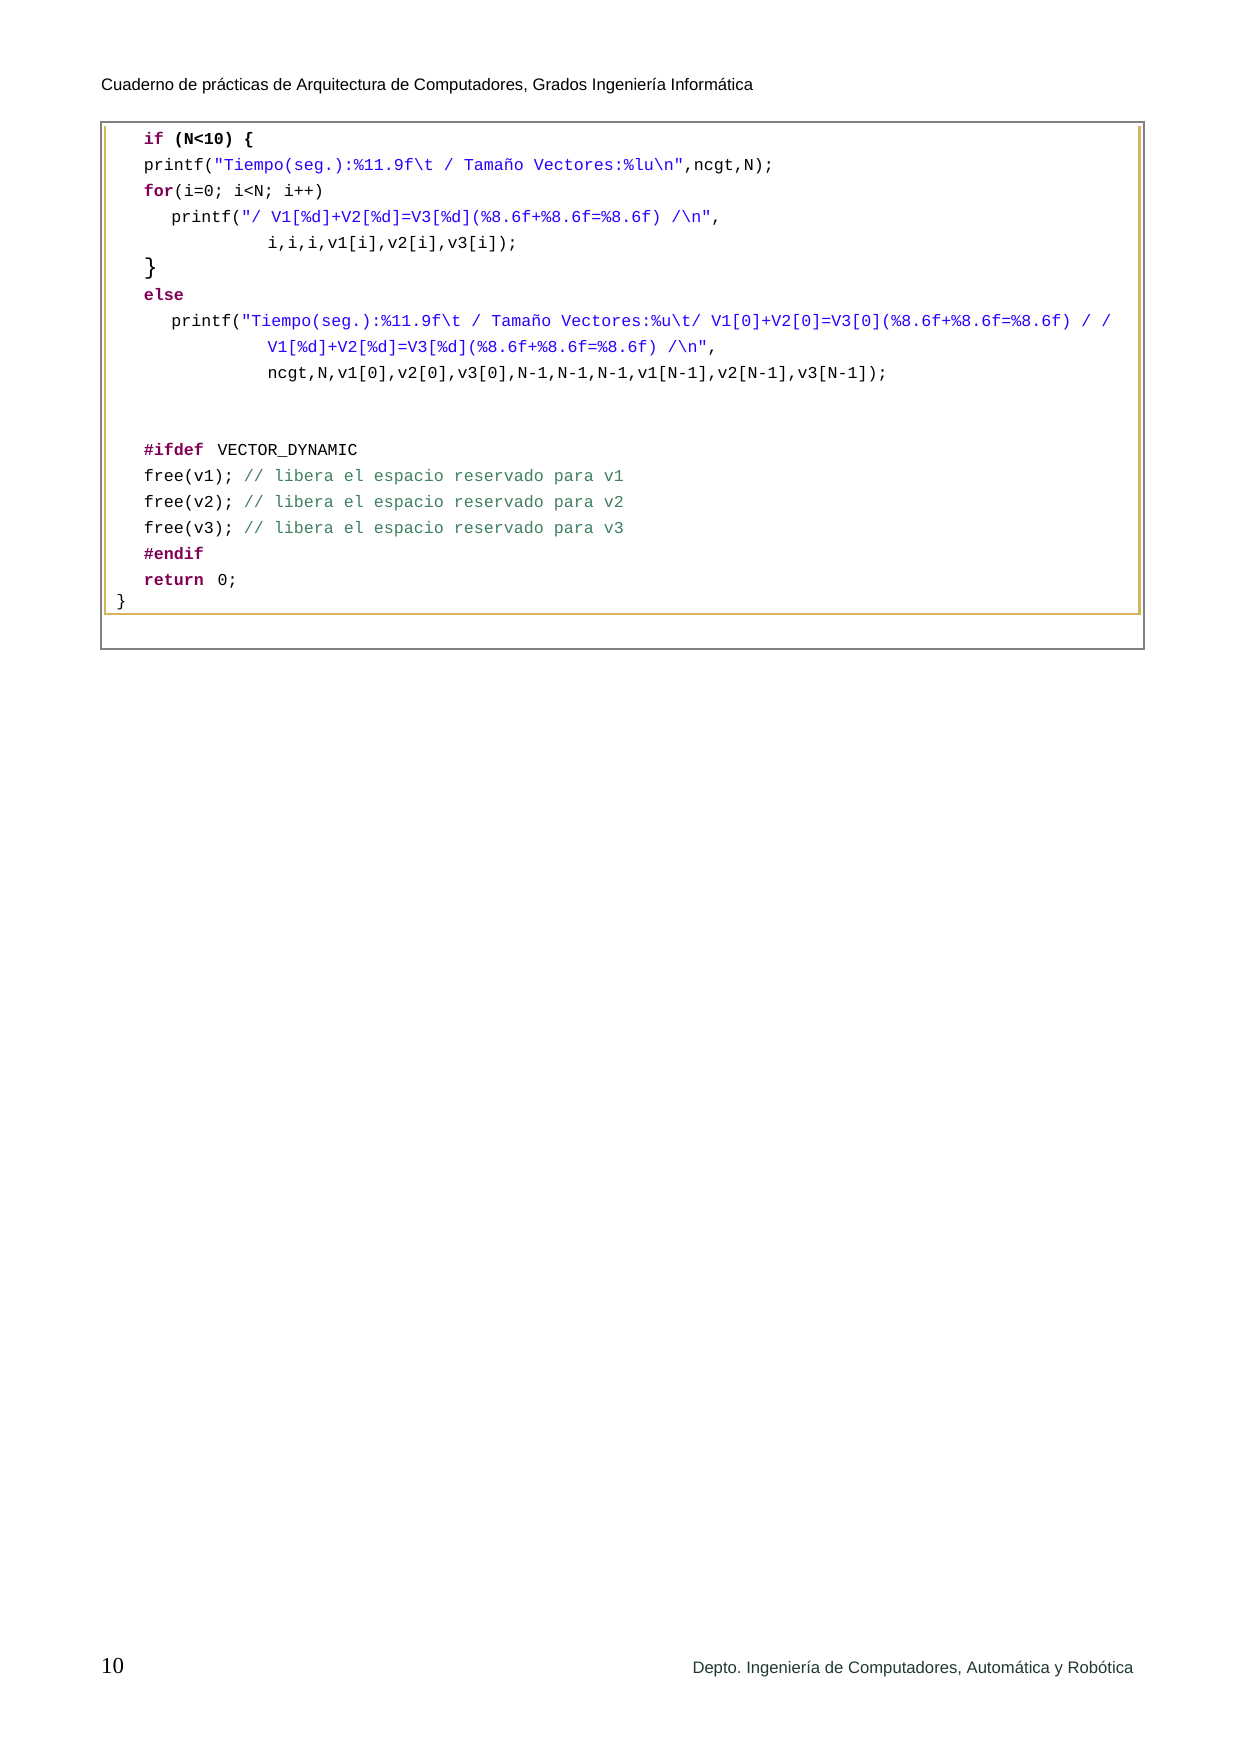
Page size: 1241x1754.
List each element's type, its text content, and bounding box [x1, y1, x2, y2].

table_cell if (N<10) { printf("Tiempo(seg.):%11.9f\t / Tamaño Vectores:%lu\n",ncgt,N); for(i=0; i<N; i++) printf("/ V1[%d]+V2[%d]=V3[%d](%8.6f+%8.6f=%8.6f) /\n", i,i,i,v1[i],v2[i],v3[i]); } else printf("Tiempo(seg.):%11.9f\t / Tamaño Vectores:%u\t/ V1[0]+V2[0]=V3[0](%8.6f+%8.6f=%8.6f) / / V1[%d]+V2[%d]=V3[%d](%8.6f+%8.6f=%8.6f) /\n", ncgt,N,v1[0],v2[0],v3[0],N-1,N-1,N-1,v1[N-1],v2[N-1],v3[N-1]); #ifdef VECTOR_DYNAMIC free(v1); // libera el espacio reservado para v1 free(v2); // libera el espacio reservado para v2 free(v3); // libera el espacio reservado para v3 #endif return 0; } [102, 123, 1143, 648]
